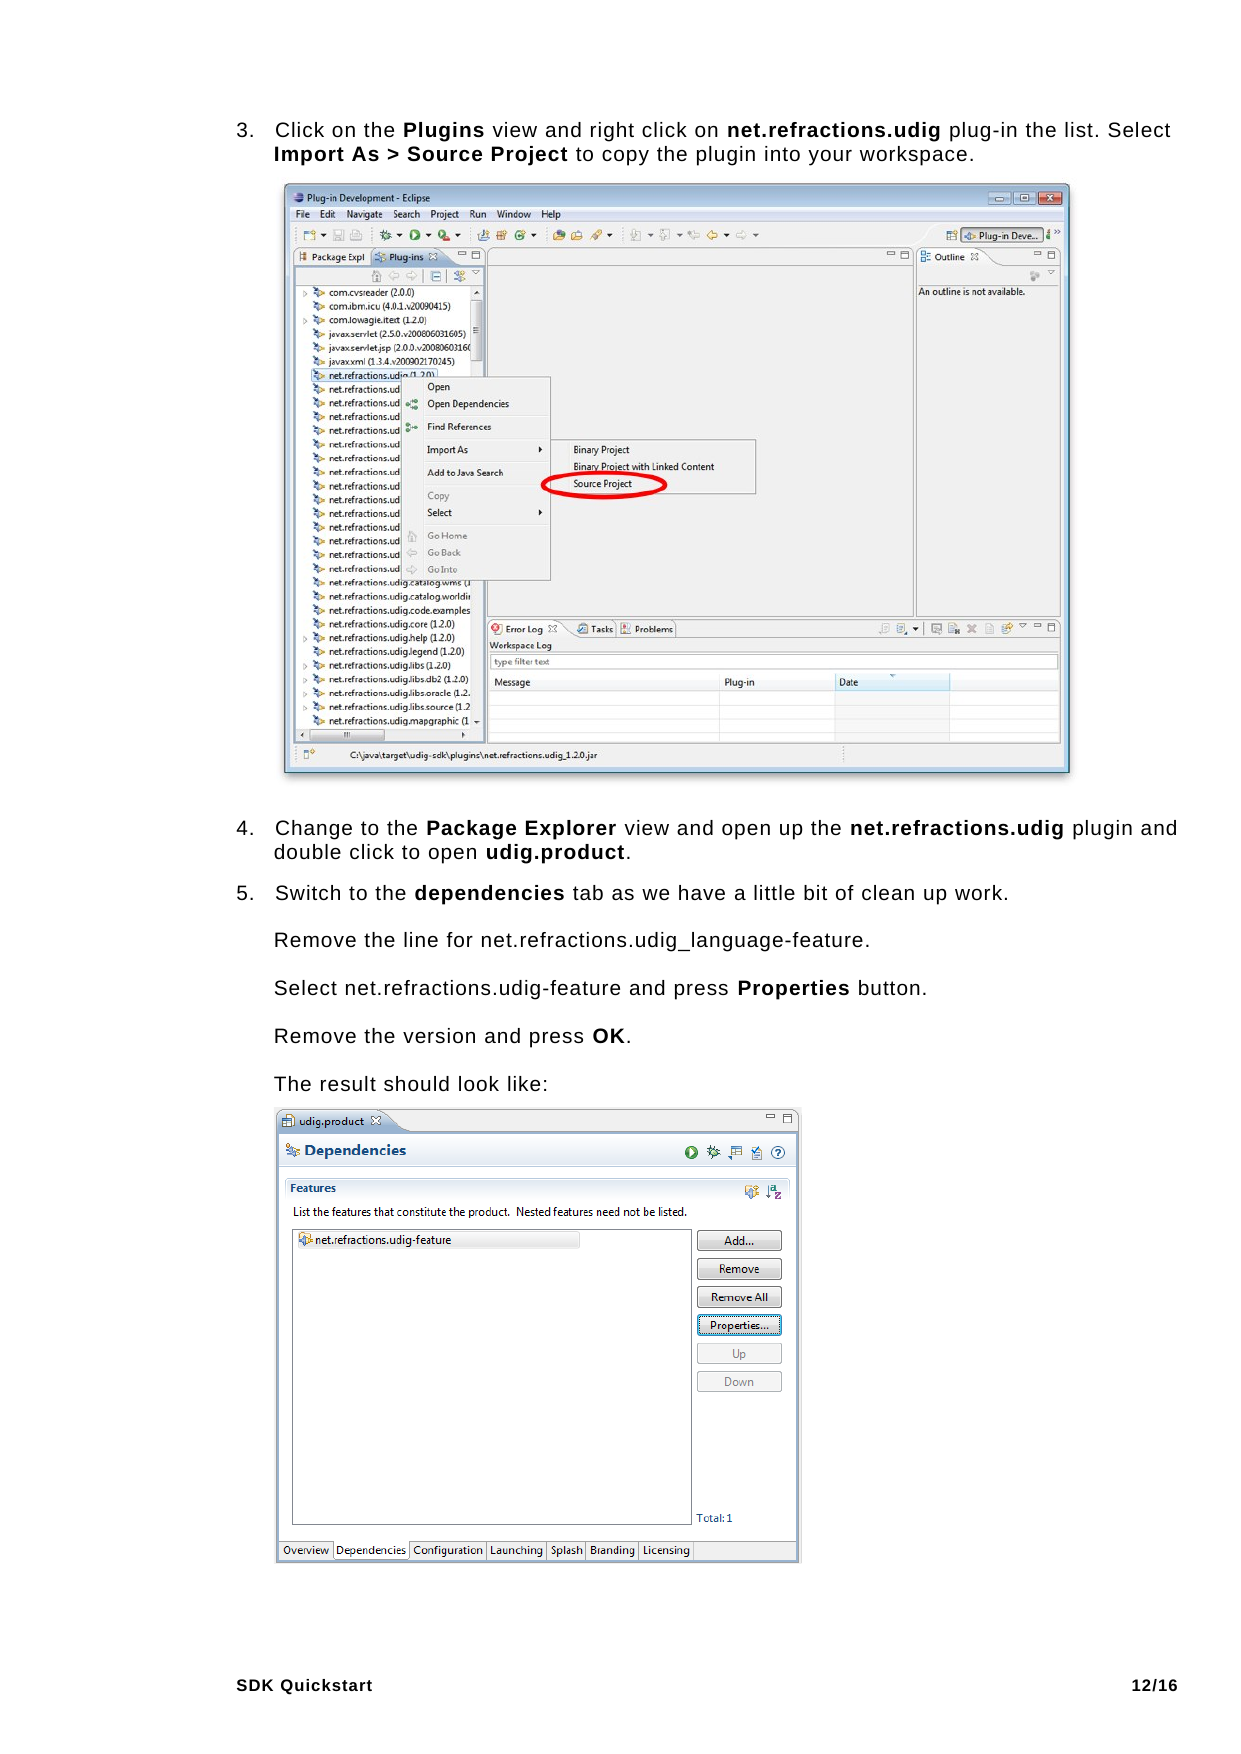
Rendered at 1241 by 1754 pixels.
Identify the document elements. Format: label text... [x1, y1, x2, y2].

list Click on the Plugins view and right click on net.refractions.udig plug-in the list. Select Import As > Source Project to copy the plugin into your workspace. [236, 118, 1181, 799]
picture [273, 177, 1080, 788]
list Switch to the dependencies tab as we have a little bit of clean up work. Remove the line for net.refractions.udig_language-feature. Select net.refractions.udig-feature and press Properties button. Remove the version and press OK. The result should look like: [236, 880, 1181, 1575]
picture [273, 1107, 802, 1564]
list Change to the Package Explorer view and open up the net.refractions.udig plugin and double click to open udig.product. [236, 816, 1181, 864]
